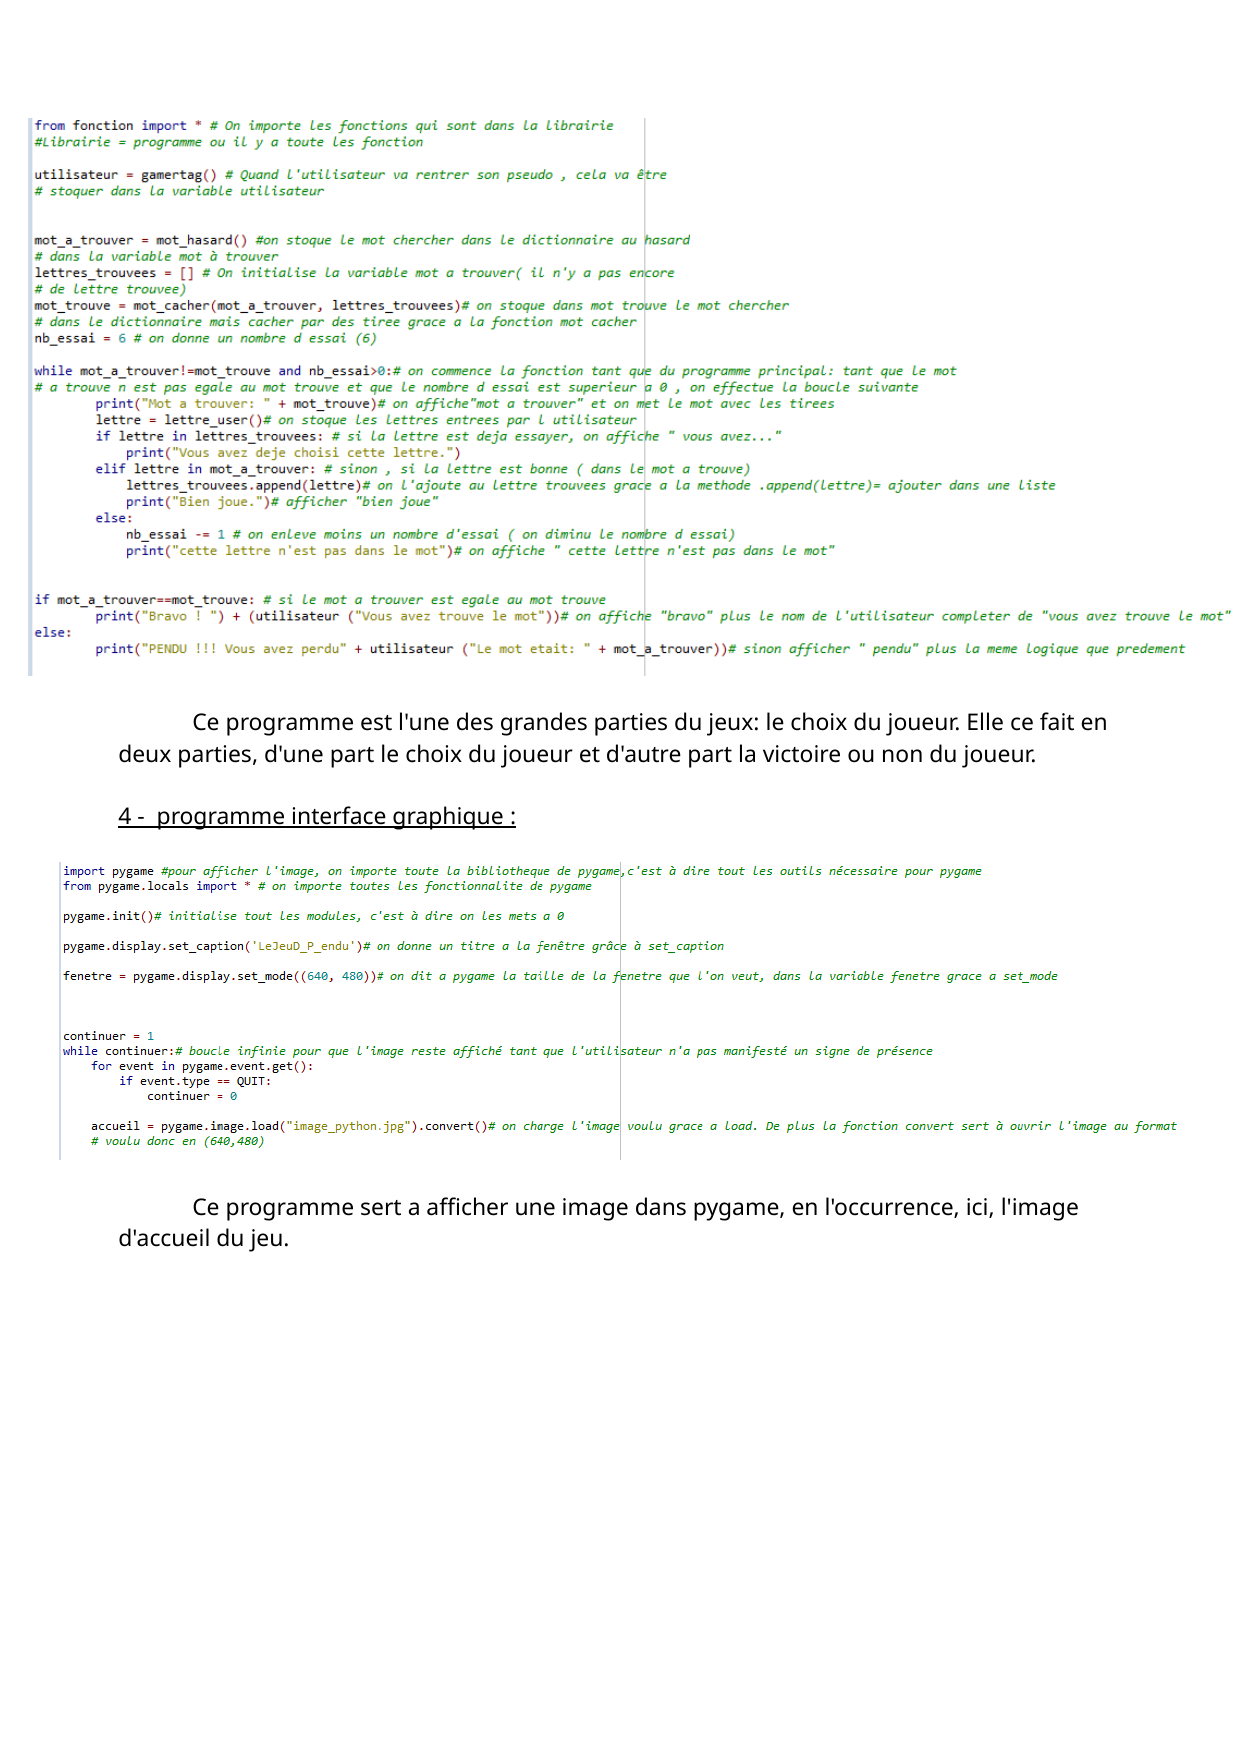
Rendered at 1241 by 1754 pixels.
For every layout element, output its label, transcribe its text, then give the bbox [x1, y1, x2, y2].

picture [59, 862, 1182, 1160]
text Ce programme sert a afficher une image dans pygame, en l'occurrence, ici, l'image d'accueil du jeu. [118, 1191, 1122, 1253]
text 4 - programme interface graphique : [118, 800, 1122, 831]
picture [28, 118, 1241, 676]
text Ce programme est l'une des grandes parties du jeux: le choix du joueur. Elle ce fait en deux parties, d'une part le choix du joueur et d'autre part la victoire ou non du joueur. [118, 706, 1122, 769]
